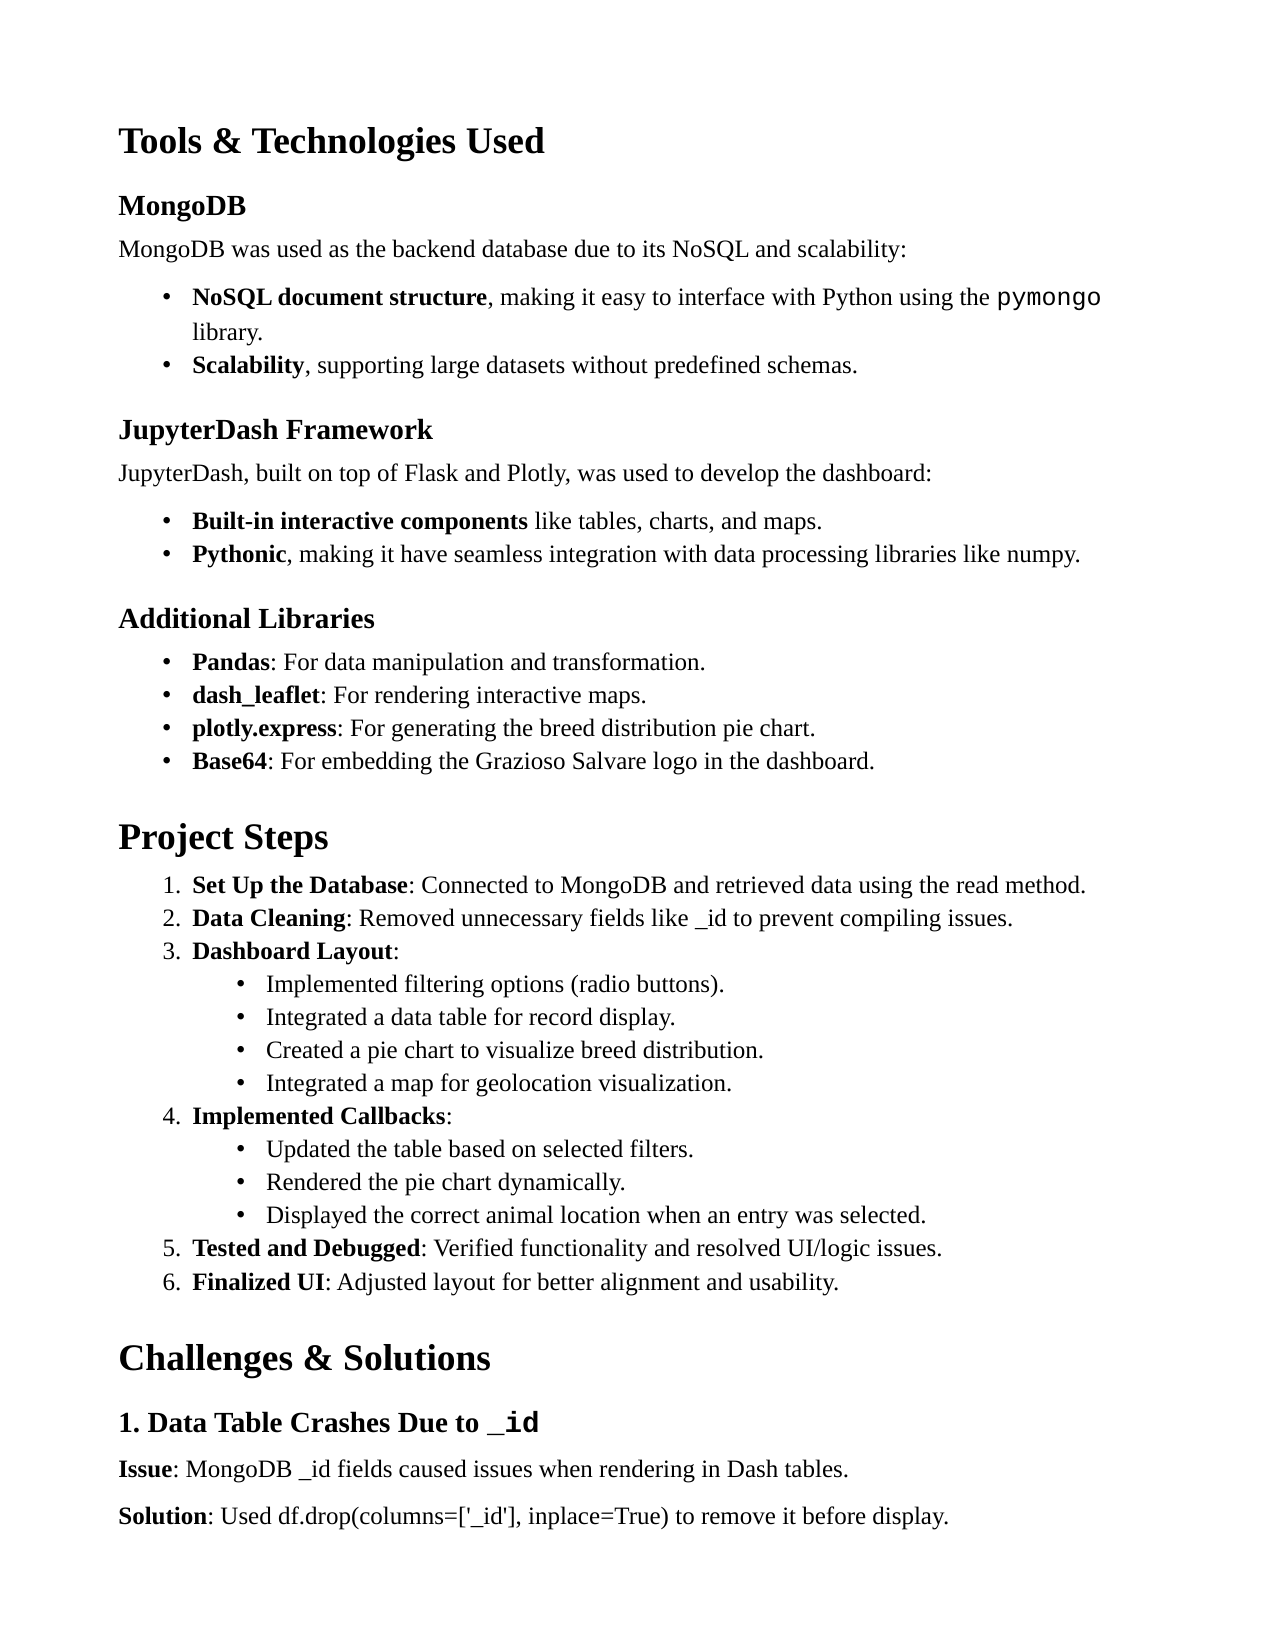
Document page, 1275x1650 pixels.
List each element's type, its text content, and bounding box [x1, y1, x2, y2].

list NoSQL document structure, making it easy to interface with Python using the pymongo library. [162, 282, 1157, 346]
list Created a pie chart to visualize breed distribution. [236, 1035, 1157, 1064]
list Displayed the correct animal location when an entry was selected. [236, 1201, 1157, 1229]
list Base64: For embedding the Grazioso Salvare logo in the dashboard. [162, 746, 1157, 775]
list Integrated a map for geolocation visualization. [236, 1068, 1157, 1097]
list plotly.express: For generating the breed distribution pie chart. [162, 713, 1157, 742]
text MongoDB was used as the backend database due to its NoSQL and scalability: [118, 234, 1157, 263]
subtitle JupyterDash Framework [118, 412, 1157, 446]
list Implemented filtering options (radio buttons). [236, 969, 1157, 998]
list Tested and Debugged: Verified functionality and resolved UI/logic issues. [162, 1233, 1157, 1262]
list Integrated a data table for record display. [236, 1002, 1157, 1031]
list Data Cleaning: Removed unnecessary fields like _id to prevent compiling issues. [162, 903, 1157, 932]
list Updated the table based on selected filters. [236, 1134, 1157, 1163]
subtitle Tools & Technologies Used [118, 118, 1157, 161]
list Scalability, supporting large datasets without predefined schemas. [162, 350, 1157, 379]
subtitle 1. Data Table Crashes Due to _id [118, 1405, 1157, 1441]
subtitle Challenges & Solutions [118, 1335, 1157, 1378]
text Solution: Used df.drop(columns=['_id'], inplace=True) to remove it before display. [118, 1501, 1157, 1530]
text JupyterDash, built on top of Flask and Plotly, was used to develop the dashboard: [118, 458, 1157, 487]
subtitle Project Steps [118, 815, 1157, 858]
list Built-in interactive components like tables, charts, and maps. [162, 506, 1157, 535]
list Set Up the Database: Connected to MongoDB and retrieved data using the read method. [162, 870, 1157, 899]
list Rendered the pie chart dynamically. [236, 1167, 1157, 1196]
list dash_leaflet: For rendering interactive maps. [162, 680, 1157, 709]
list Pythonic, making it have seamless integration with data processing libraries like numpy. [162, 539, 1157, 568]
text Issue: MongoDB _id fields caused issues when rendering in Dash tables. [118, 1454, 1157, 1482]
subtitle MongoDB [118, 188, 1157, 222]
list Implemented Callbacks: [162, 1101, 1157, 1130]
list Pandas: For data manipulation and transformation. [162, 647, 1157, 676]
list Finalized UI: Adjusted layout for better alignment and usability. [162, 1267, 1157, 1295]
list Dashboard Layout: [162, 936, 1157, 965]
subtitle Additional Libraries [118, 601, 1157, 635]
